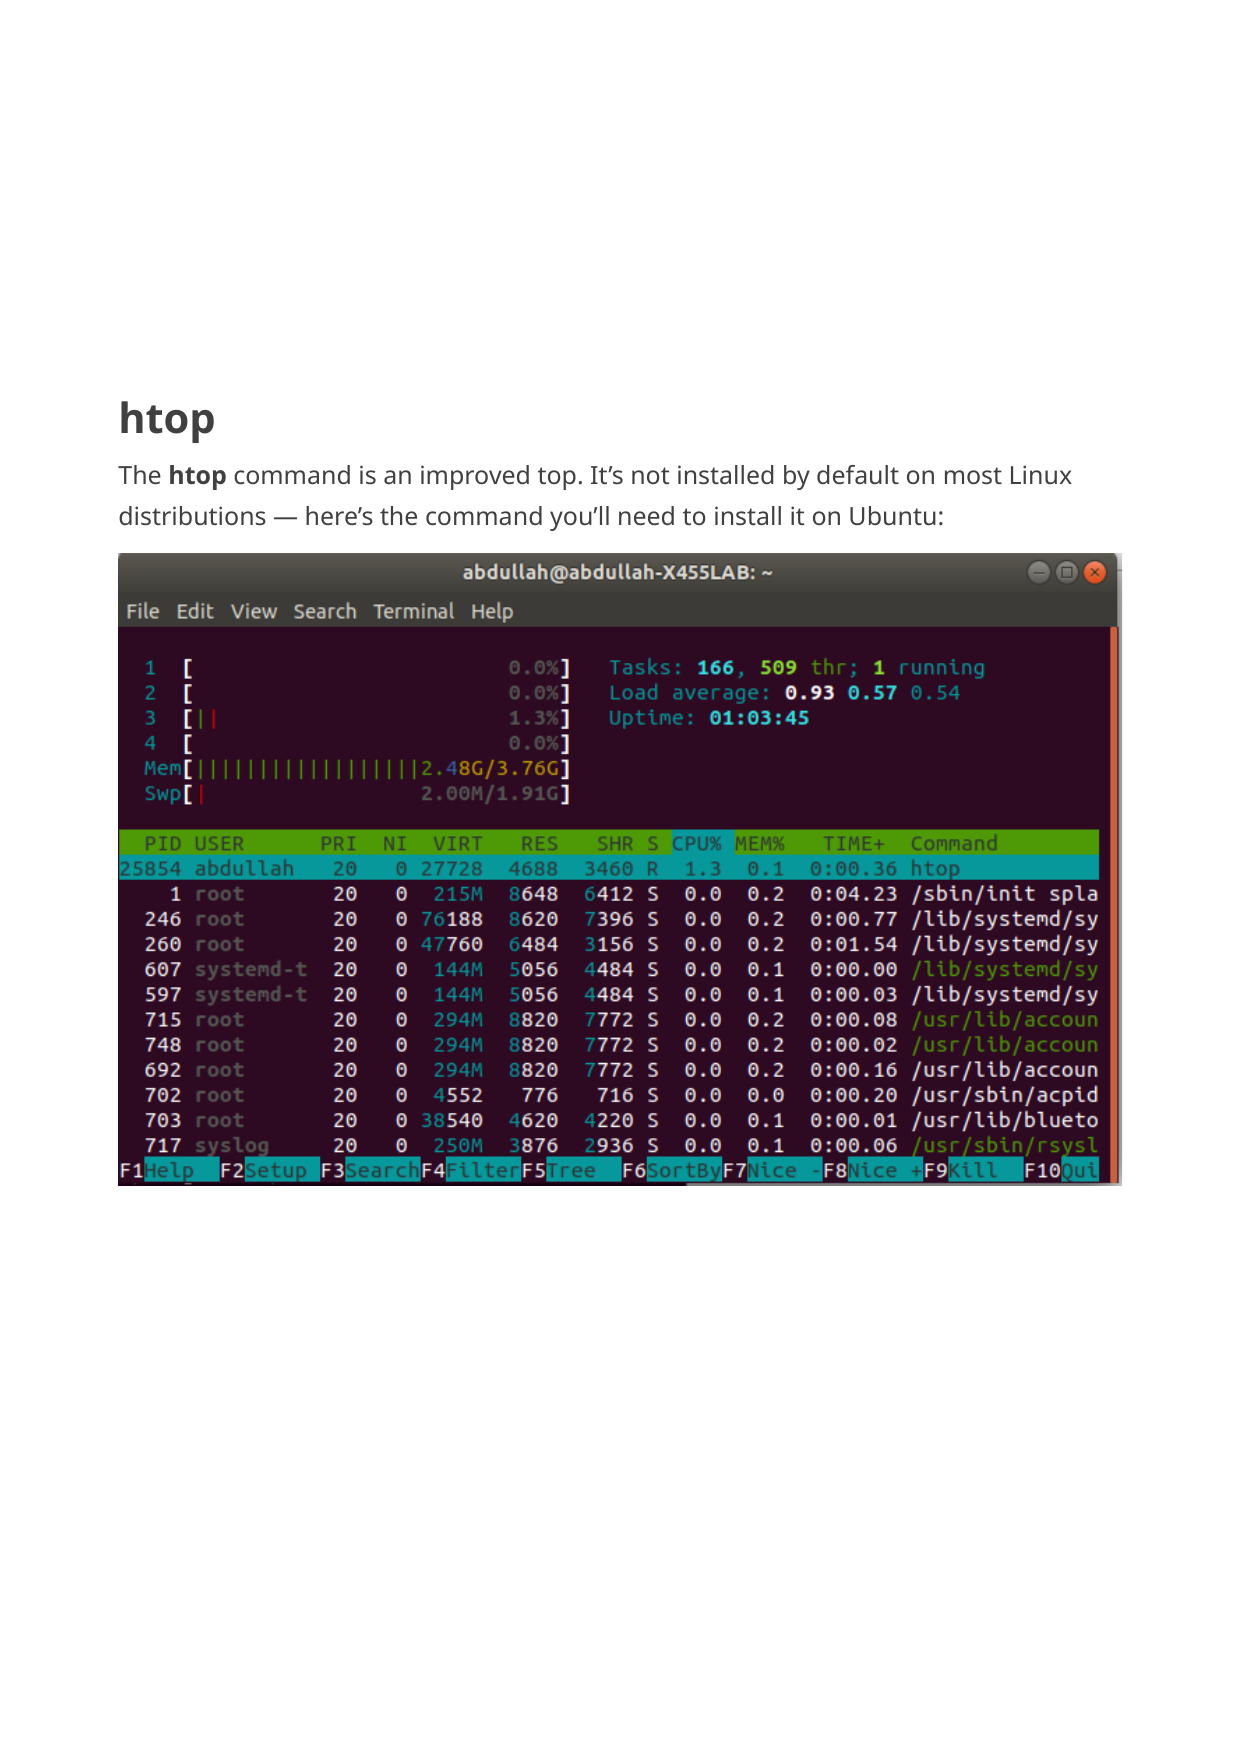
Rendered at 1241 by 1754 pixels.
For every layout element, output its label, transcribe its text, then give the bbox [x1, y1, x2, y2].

text The htop command is an improved top. It’s not installed by default on most Linux distributions — here’s the command you’ll need to install it on Ubuntu: [118, 458, 1122, 533]
picture [118, 553, 1123, 1186]
subtitle htop [118, 388, 1122, 445]
